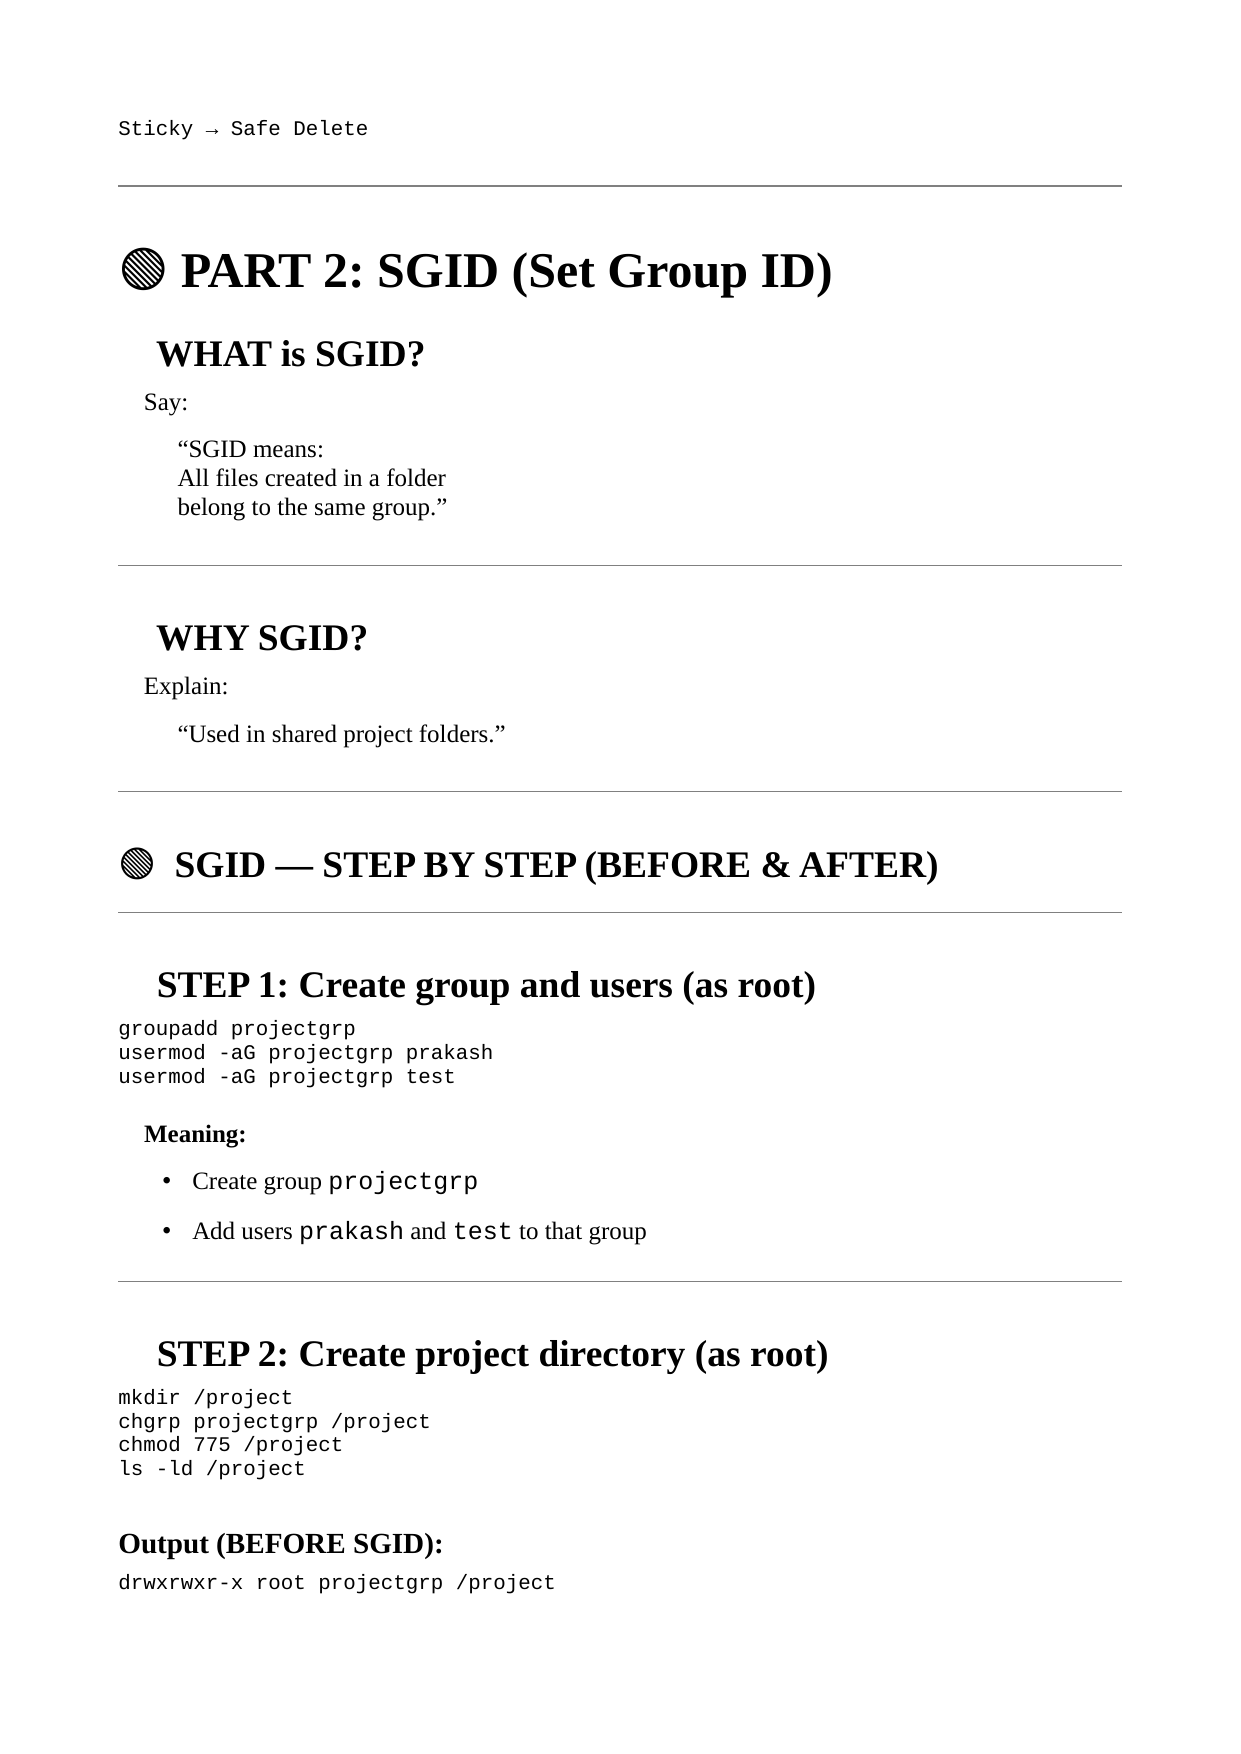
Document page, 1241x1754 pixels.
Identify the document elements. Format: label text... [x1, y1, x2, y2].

text groupadd projectgrp [118, 1018, 1122, 1042]
list Create group projectgrp [162, 1166, 1122, 1197]
subtitle 🔹 STEP 1: Create group and users (as root) [118, 963, 1122, 1006]
subtitle 🔹 WHY SGID? [118, 615, 1122, 658]
text ls -ld /project [118, 1458, 1122, 1482]
text usermod -aG projectgrp prakash [118, 1042, 1122, 1066]
text drwxrwxr-x root projectgrp /project [118, 1572, 1122, 1595]
list Add users prakash and test to that group [162, 1216, 1122, 1247]
text chgrp projectgrp /project [118, 1411, 1122, 1434]
text 📢 Explain: [118, 671, 1122, 700]
subtitle 🔹 🟢 SGID — STEP BY STEP (BEFORE & AFTER) [118, 842, 1122, 885]
text usermod -aG projectgrp test [118, 1066, 1122, 1089]
text 📢 Say: [118, 387, 1122, 416]
subtitle 🔹 WHAT is SGID? [118, 331, 1122, 374]
text mkdir /project [118, 1387, 1122, 1411]
text “SGID means: All files created in a folder belong to the same group.” [177, 434, 1063, 521]
text Sticky → Safe Delete [118, 118, 1122, 142]
text “Used in shared project folders.” [177, 719, 1063, 747]
subtitle Output (BEFORE SGID): [118, 1526, 1122, 1559]
subtitle 🟢 PART 2: SGID (Set Group ID) [118, 241, 1122, 298]
text chmod 775 /project [118, 1434, 1122, 1458]
subtitle 🔹 STEP 2: Create project directory (as root) [118, 1331, 1122, 1374]
text 📢 Meaning: [118, 1119, 1122, 1147]
